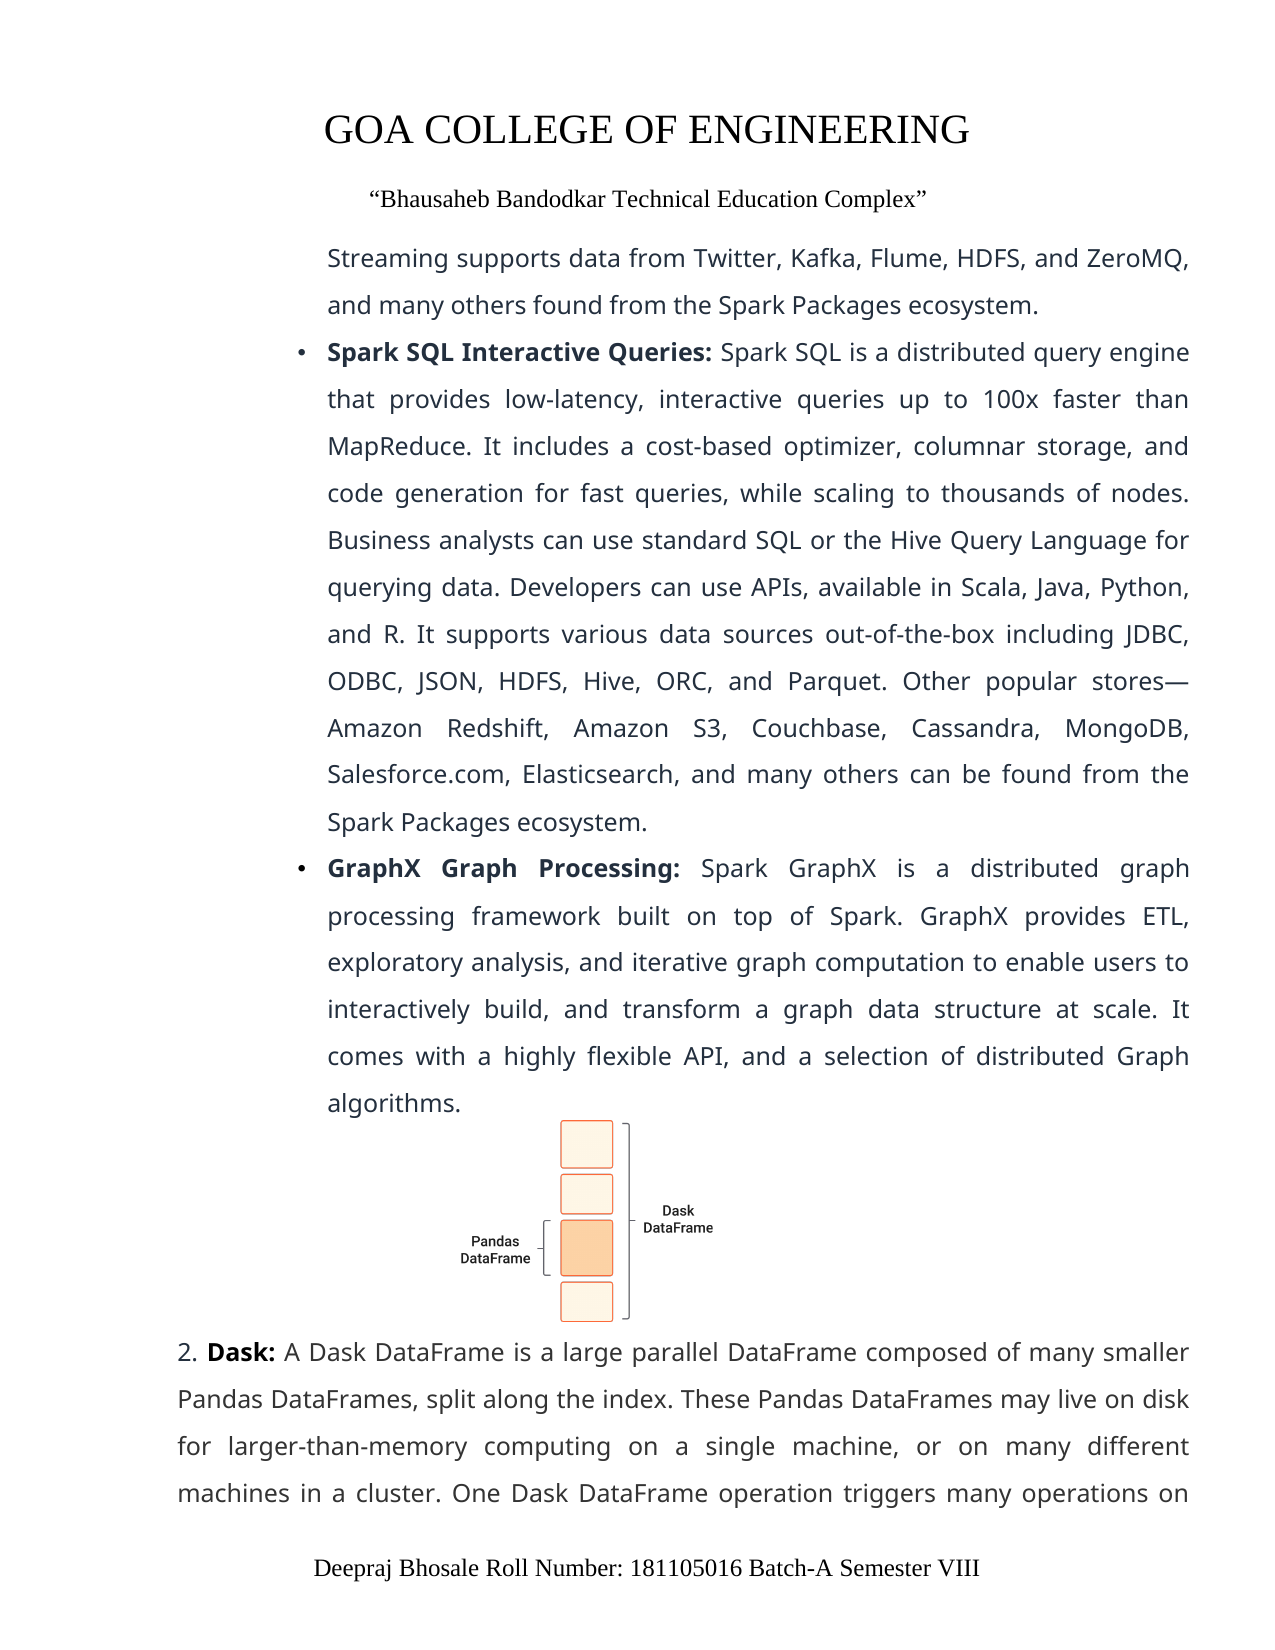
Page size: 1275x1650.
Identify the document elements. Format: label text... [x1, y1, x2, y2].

list Streaming supports data from Twitter, Kafka, Flume, HDFS, and ZeroMQ, and many others found from the Spark Packages ecosystem. [297, 240, 1191, 321]
list GraphX Graph Processing: Spark GraphX is a distributed graph processing framework built on top of Spark. GraphX provides ETL, exploratory analysis, and iterative graph computation to enable users to interactively build, and transform a graph data structure at scale. It comes with a highly flexible API, and a selection of distributed Graph algorithms. [297, 851, 1191, 1322]
list 2. Dask: A Dask DataFrame is a large parallel DataFrame composed of many smaller Pandas DataFrames, split along the index. These Pandas DataFrames may live on disk for larger-than-memory computing on a single machine, or on many different machines in a cluster. One Dask DataFrame operation triggers many operations on [147, 1334, 1191, 1509]
picture [461, 1120, 713, 1322]
list Spark SQL Interactive Queries: Spark SQL is a distributed query engine that provides low-latency, interactive queries up to 100x faster than MapReduce. It includes a cost-based optimizer, columnar storage, and code generation for fast queries, while scaling to thousands of nodes. Business analysts can use standard SQL or the Hive Query Language for querying data. Developers can use APIs, available in Scala, Java, Python, and R. It supports various data sources out-of-the-box including JDBC, ODBC, JSON, HDFS, Hive, ORC, and Parquet. Other popular stores—Amazon Redshift, Amazon S3, Couchbase, Cassandra, MongoDB, Salesforce.com, Elasticsearch, and many others can be found from the Spark Packages ecosystem. [297, 334, 1191, 838]
